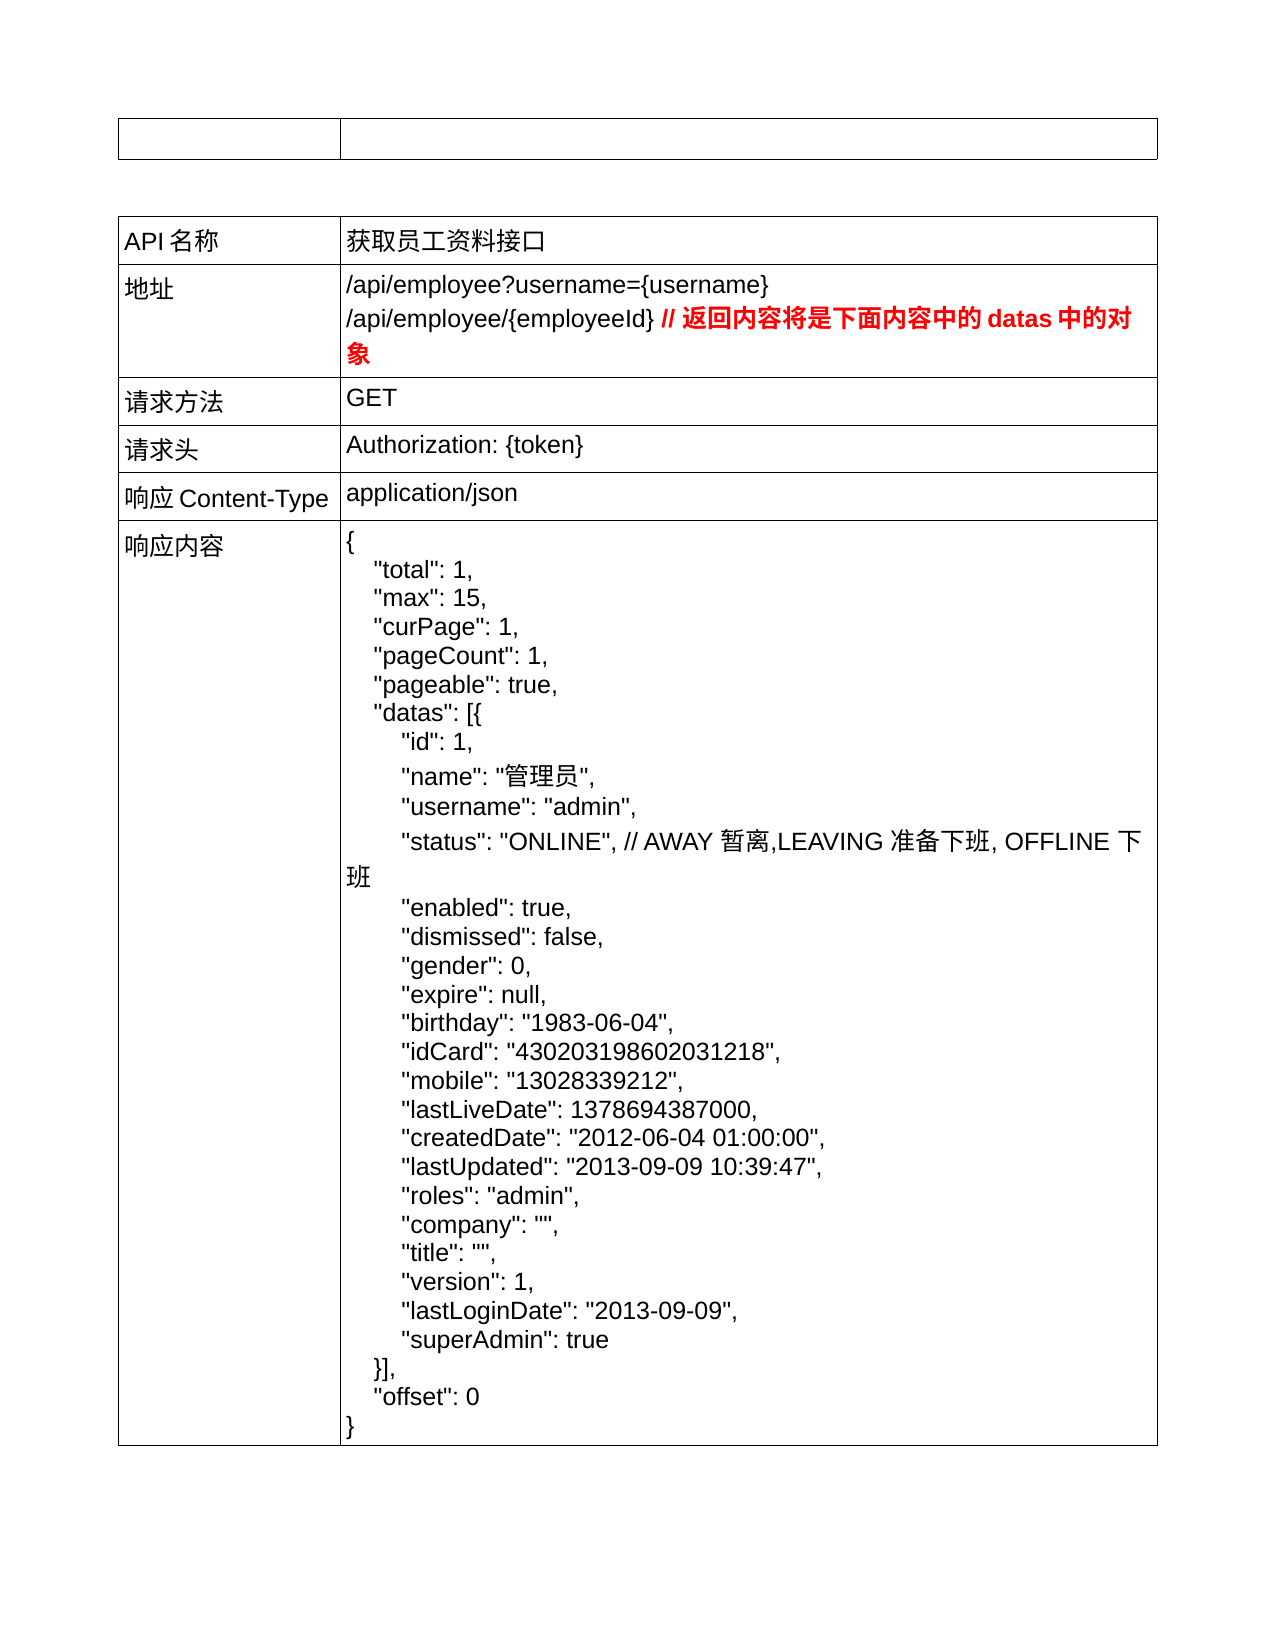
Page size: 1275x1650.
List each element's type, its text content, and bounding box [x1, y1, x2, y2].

table_cell 响应Content-Type [119, 473, 340, 520]
table_cell 请求方法 [119, 378, 340, 424]
table_cell /api/employee?username={username} /api/employee/{employeeId} // 返回内容将是下面内容中的datas中的对象 [341, 265, 1157, 377]
table_cell Authorization: {token} [341, 426, 1157, 472]
table_header API名称 [119, 217, 340, 264]
table_cell [341, 119, 1157, 158]
table_cell { "total": 1, "max": 15, "curPage": 1, "pageCount": 1, "pageable": true, "datas": [{ "id": 1, "name": "管理员", "username": "admin", "status": "ONLINE", // AWAY 暂离,LEAVING 准备下班, OFFLINE 下班 "enabled": true, "dismissed": false, "gender": 0, "expire": null, "birthday": "1983-06-04", "idCard": "430203198602031218", "mobile": "13028339212", "lastLiveDate": 1378694387000, "createdDate": "2012-06-04 01:00:00", "lastUpdated": "2013-09-09 10:39:47", "roles": "admin", "company": "", "title": "", "version": 1, "lastLoginDate": "2013-09-09", "superAdmin": true }], "offset": 0 } [341, 521, 1157, 1445]
table_cell 响应内容 [119, 521, 340, 1445]
table_cell application/json [341, 473, 1157, 520]
table_cell GET [341, 378, 1157, 424]
table_cell [119, 119, 340, 158]
table_cell 请求头 [119, 426, 340, 472]
table_cell 地址 [119, 265, 340, 377]
table_header 获取员工资料接口 [341, 217, 1157, 264]
